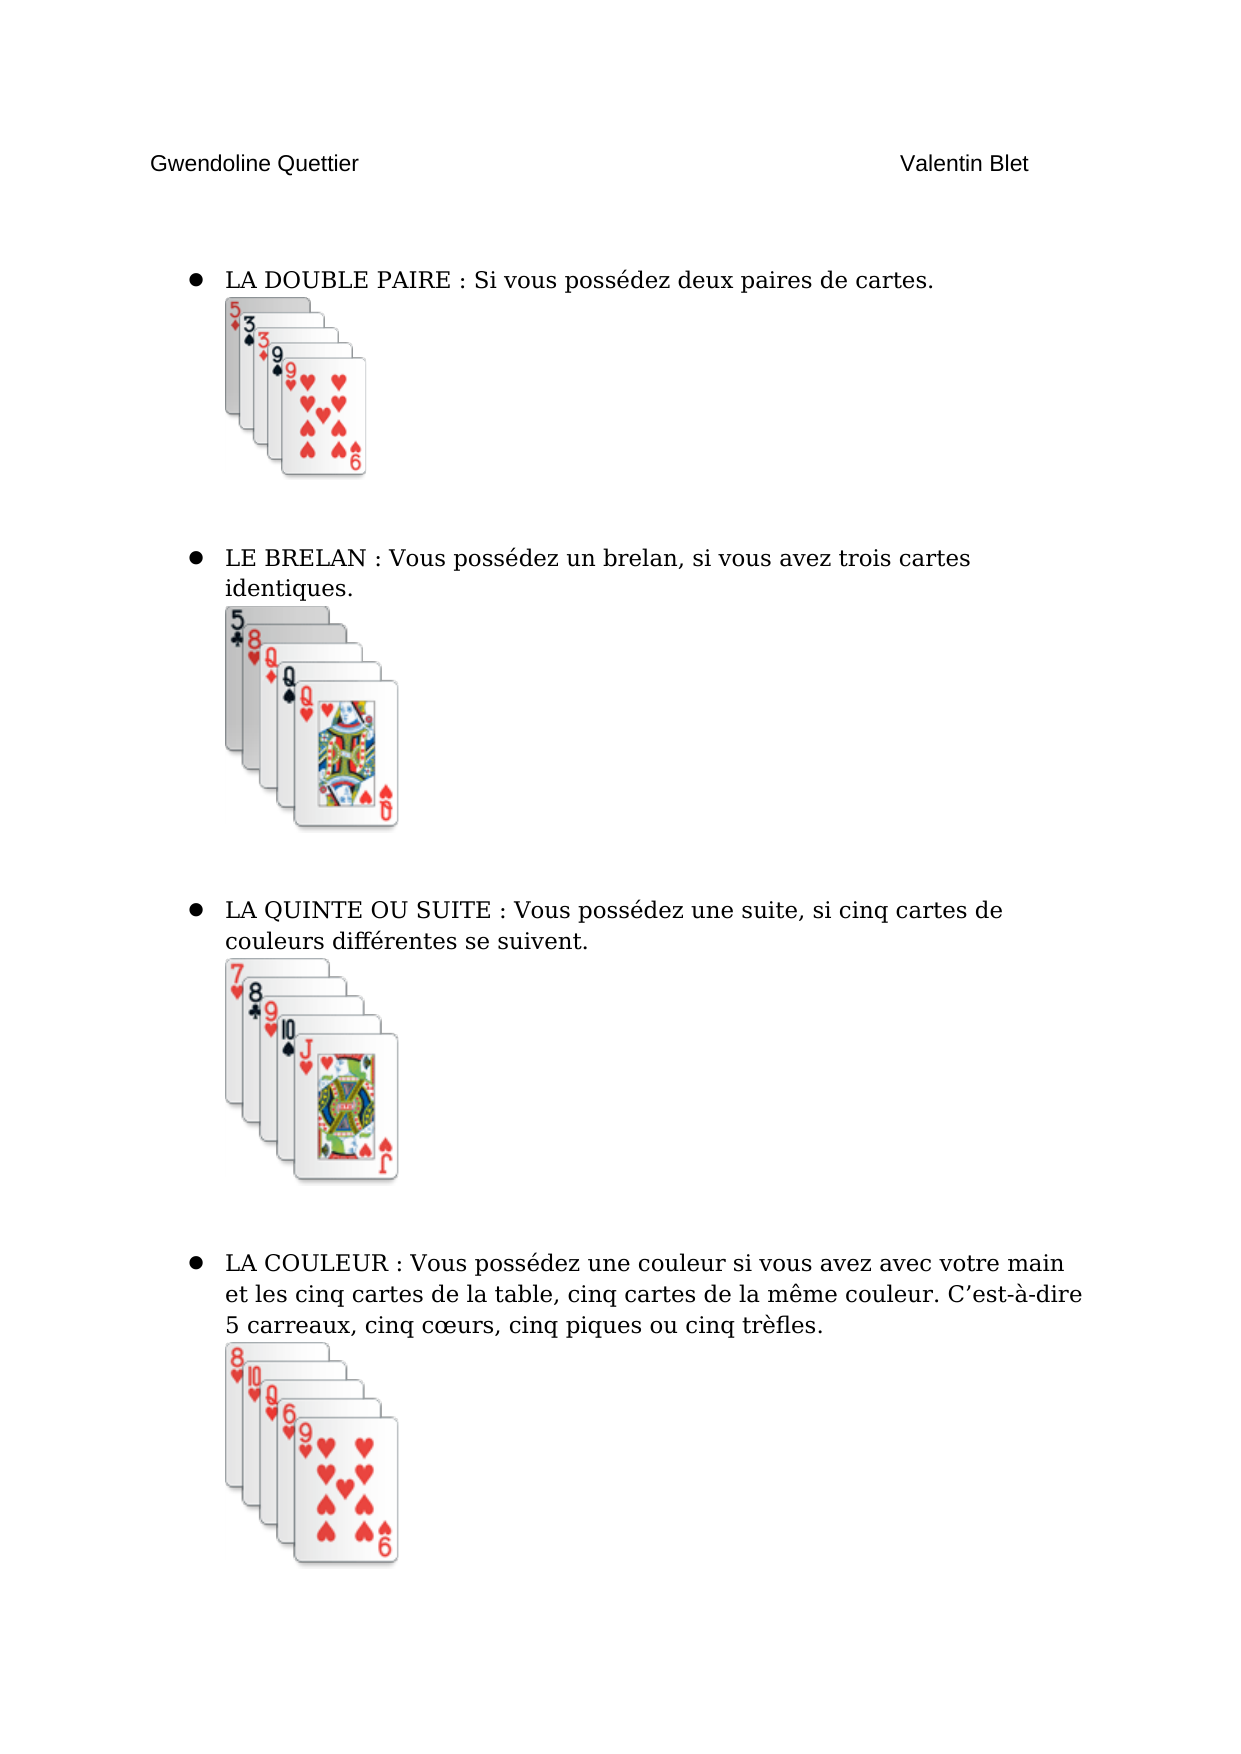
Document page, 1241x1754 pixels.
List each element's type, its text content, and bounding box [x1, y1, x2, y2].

picture [225, 1342, 399, 1569]
picture [225, 297, 367, 480]
list LA DOUBLE PAIRE : Si vous possédez deux paires de cartes. [187, 267, 1090, 294]
picture [225, 606, 399, 833]
picture [225, 958, 399, 1186]
list LE BRELAN : Vous possédez un brelan, si vous avez trois cartes identiques. [187, 545, 1090, 602]
list LA COULEUR : Vous possédez une couleur si vous avez avec votre main et les cinq cartes de la table, cinq cartes de la même couleur. C’est-à-dire 5 carreaux, cinq cœurs, cinq piques ou cinq trèfles. [187, 1251, 1090, 1338]
list LA QUINTE OU SUITE : Vous possédez une suite, si cinq cartes de couleurs différentes se suivent. [187, 898, 1090, 955]
